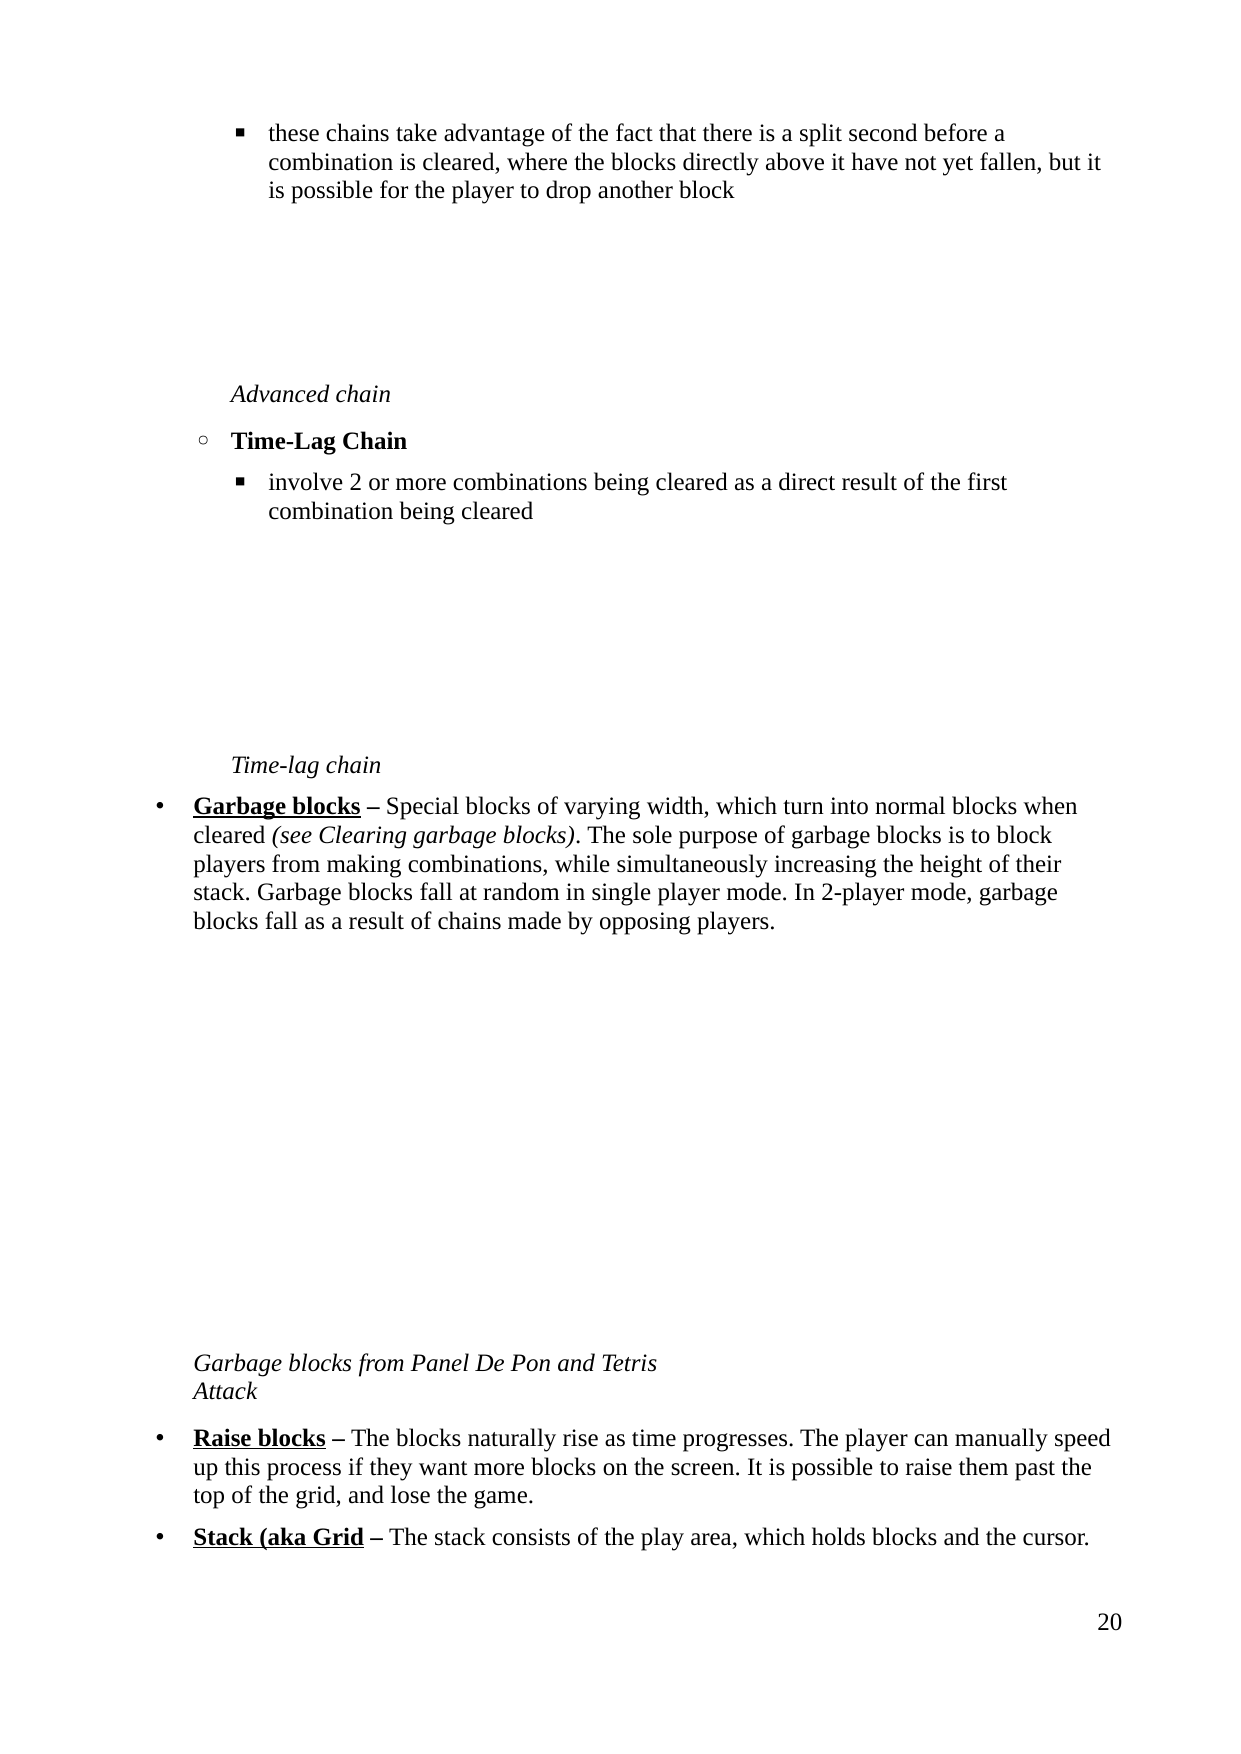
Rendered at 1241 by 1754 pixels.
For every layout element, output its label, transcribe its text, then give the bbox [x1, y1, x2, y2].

list Time-Lag Chain [193, 426, 1122, 455]
list Garbage blocks from Panel De Pon and Tetris Attack [193, 947, 662, 1405]
list Raise blocks – The blocks naturally rise as time progresses. The player can manually speed up this process if they want more blocks on the screen. It is possible to raise them past the top of the grid, and lose the game. [156, 1423, 1122, 1509]
list involve 2 or more combinations being cleared as a direct result of the first combination being cleared [231, 467, 1122, 525]
list Advanced chain [231, 229, 906, 408]
list Garbage blocks – Special blocks of varying width, which turn into normal blocks when cleared (see Clearing garbage blocks). The sole purpose of garbage blocks is to block players from making combinations, while simultaneously increasing the height of their stack. Garbage blocks fall at random in single player mode. In 2-player mode, garbage blocks fall as a result of chains made by opposing players. [156, 791, 1122, 1411]
list Stack (aka Grid – The stack consists of the play area, which holds blocks and the cursor. [156, 1522, 1122, 1551]
list these chains take advantage of the fact that there is a split second before a combination is cleared, where the blocks directly above it have not yet fallen, but it is possible for the player to drop another block [231, 118, 1122, 204]
list Time-lag chain [231, 550, 956, 779]
